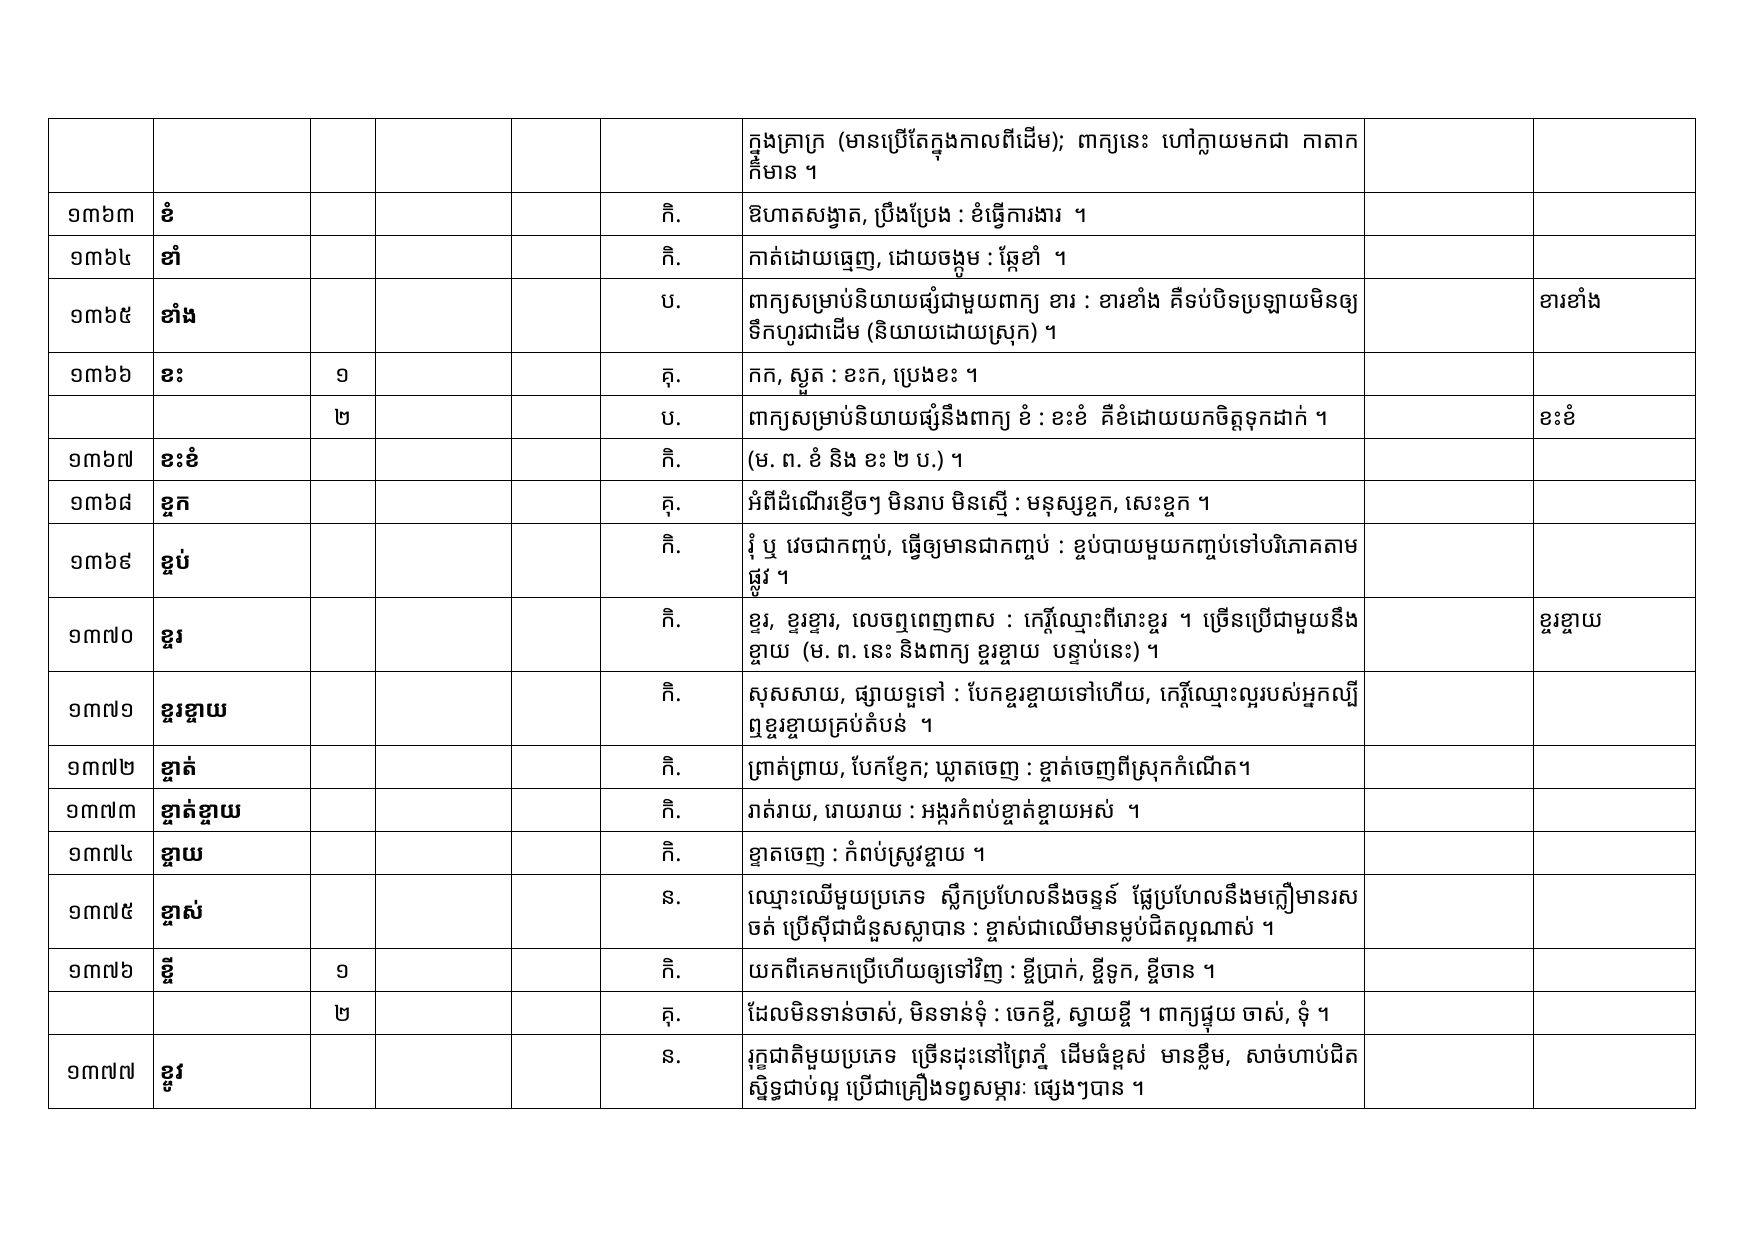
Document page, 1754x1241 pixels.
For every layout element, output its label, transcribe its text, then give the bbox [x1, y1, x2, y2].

table_cell [1534, 193, 1695, 235]
table_cell [1365, 481, 1533, 523]
table_cell ខំ [154, 193, 310, 235]
table_cell [311, 439, 375, 480]
table_cell [512, 193, 600, 235]
table_cell ខ្ចាយ [154, 832, 310, 874]
table_cell ខ្ចរ [154, 598, 310, 671]
table_cell [1365, 524, 1533, 597]
table_cell កិ. [601, 746, 742, 788]
table_cell [311, 193, 375, 235]
table_cell [1365, 279, 1533, 352]
table_cell [376, 279, 511, 352]
table_cell [1365, 1035, 1533, 1107]
table_cell ខះ​ខំ [1534, 396, 1695, 437]
table_cell [1534, 481, 1695, 523]
table_cell ២ [311, 396, 375, 437]
table_cell យក​ពី​គេ​មក​ប្រើ​ហើយ​ឲ្យ​ទៅ​វិញ : ខ្ចី​ប្រាក់, ខ្ចី​ទូក, ខ្ចី​ចាន ។ [743, 949, 1364, 991]
table_cell [1534, 236, 1695, 278]
table_cell ១៣៦៣ [49, 193, 153, 235]
table_cell [311, 279, 375, 352]
table_cell [311, 789, 375, 831]
table_cell [1534, 789, 1695, 831]
table_cell [1365, 353, 1533, 395]
table_cell ក្នុង​គ្រា​ក្រ (មាន​ប្រើ​តែ​ក្នុង​កាល​ពី​ដើម); ពាក្យ​នេះ ហៅ​ក្លាយ​មក​ជា កាតាក ក៏​មាន ។ [743, 119, 1364, 192]
table_cell [1365, 193, 1533, 235]
table_cell [49, 992, 153, 1033]
table_cell [376, 789, 511, 831]
table_cell [154, 992, 310, 1033]
table_cell កិ. [601, 193, 742, 235]
table_cell [512, 949, 600, 991]
table_cell [376, 1035, 511, 1107]
table_cell ខ្ទាត​ចេញ : កំពប់​ស្រូវ​ខ្ចាយ ។ [743, 832, 1364, 874]
table_cell [512, 524, 600, 597]
table_cell ១ [311, 353, 375, 395]
table_cell ខ្ចូវ [154, 1035, 310, 1107]
table_cell [512, 832, 600, 874]
table_cell [512, 353, 600, 395]
table_cell [1365, 598, 1533, 671]
table_cell [1365, 396, 1533, 437]
table_cell [512, 992, 600, 1033]
table_cell ១៣៧១ [49, 672, 153, 745]
table_cell ១៣៦៦ [49, 353, 153, 395]
table_cell [1534, 992, 1695, 1033]
table_cell ១៣៦៥ [49, 279, 153, 352]
table_cell [311, 1035, 375, 1107]
table_cell [49, 119, 153, 192]
table_cell [1534, 353, 1695, 395]
table_cell គុ. [601, 992, 742, 1033]
table_cell [311, 672, 375, 745]
table_cell [512, 598, 600, 671]
table_cell ២ [311, 992, 375, 1033]
table_cell ១៣៧៧ [49, 1035, 153, 1107]
table_cell ខ្ចាត់ [154, 746, 310, 788]
table_cell [1365, 672, 1533, 745]
table_cell [376, 832, 511, 874]
table_cell [1365, 992, 1533, 1033]
table_cell ១៣៧៦ [49, 949, 153, 991]
table_cell ១៣៦៨ [49, 481, 153, 523]
table_cell ន. [601, 1035, 742, 1107]
table_cell ឱហាត​សង្វាត, ប្រឹងប្រែង : ខំ​ធ្វើ​ការងារ ។ [743, 193, 1364, 235]
table_cell [154, 396, 310, 437]
table_cell សុសសាយ, ផ្សាយ​ទួទៅ : បែក​ខ្ចរខ្ចាយ​ទៅ​ហើយ, កេរ្តិ៍​ឈ្មោះ​ល្អ​របស់​អ្នក​ល្បី​ឮ​ខ្ចរខ្ចាយ​គ្រប់​តំបន់ ។ [743, 672, 1364, 745]
table_cell ខ្ចី [154, 949, 310, 991]
table_cell [1534, 119, 1695, 192]
table_cell ខាំ [154, 236, 310, 278]
table_cell កិ. [601, 789, 742, 831]
table_cell [311, 746, 375, 788]
table_cell ខ្ចរខ្ចាយ [1534, 598, 1695, 671]
table_cell ខ្ចប់ [154, 524, 310, 597]
table_cell ខារខាំង [1534, 279, 1695, 352]
table_cell រុំ ឬ វេច​ជា​កញ្ចប់, ធ្វើ​ឲ្យ​មាន​ជា​កញ្ចប់ : ខ្ចប់​បាយ​មួយ​កញ្ចប់​ទៅ​បរិភោគ​តាម​ផ្លូវ ។ [743, 524, 1364, 597]
table_cell [1534, 832, 1695, 874]
table_cell ខះ [154, 353, 310, 395]
table_cell កិ. [601, 439, 742, 480]
table_cell [376, 119, 511, 192]
table_cell [1534, 672, 1695, 745]
table_cell ១៣៦៤ [49, 236, 153, 278]
table_cell ខះខំ [154, 439, 310, 480]
table_cell កិ. [601, 832, 742, 874]
table_cell ១៣៧៥ [49, 875, 153, 948]
table_cell រាត់រាយ, រោយរាយ : អង្ករ​កំពប់​ខ្ចាត់ខ្ចាយ​អស់ ។ [743, 789, 1364, 831]
table_cell [311, 524, 375, 597]
table_cell [1534, 439, 1695, 480]
table_cell [376, 396, 511, 437]
table_cell កក, ស្ងួត : ខះ​ក, ប្រេង​ខះ ។ [743, 353, 1364, 395]
table_cell ខាំង [154, 279, 310, 352]
table_cell [376, 236, 511, 278]
table_cell [1365, 746, 1533, 788]
table_cell [1365, 832, 1533, 874]
table_cell កិ. [601, 598, 742, 671]
table_cell គុ. [601, 353, 742, 395]
table_cell [1534, 875, 1695, 948]
table_cell ១៣៦៧ [49, 439, 153, 480]
table_cell [512, 481, 600, 523]
table_cell [1365, 949, 1533, 991]
table_cell [376, 524, 511, 597]
table_cell [311, 598, 375, 671]
table_cell ១៣៧៤ [49, 832, 153, 874]
table_cell [376, 598, 511, 671]
table_cell ប. [601, 279, 742, 352]
table_cell [311, 875, 375, 948]
table_cell កាត់​ដោយ​ធ្មេញ, ដោយ​ចង្កូម : ឆ្កែ​ខាំ ។ [743, 236, 1364, 278]
table_cell [1534, 746, 1695, 788]
table_cell ប. [601, 396, 742, 437]
table_cell [376, 439, 511, 480]
table_cell ១៣៧០ [49, 598, 153, 671]
table_cell ១ [311, 949, 375, 991]
table_cell [376, 193, 511, 235]
table_cell [512, 1035, 600, 1107]
table_cell ន. [601, 875, 742, 948]
table_cell [512, 746, 600, 788]
table_cell [49, 396, 153, 437]
table_cell ខ្ចាស់ [154, 875, 310, 948]
table_cell [512, 439, 600, 480]
table_cell ខ្ចក [154, 481, 310, 523]
table_cell [376, 875, 511, 948]
table_cell ខ្ទរ, ខ្ទរខ្ទារ, លេច​ឮ​ពេញពាស : កេរ្តិ៍​ឈ្មោះ​ពីរោះ​ខ្ចរ ។ ច្រើន​ប្រើ​ជាមួយ​នឹង ខ្ចាយ (ម. ព. នេះ និង​ពាក្យ ខ្ចរខ្ចាយ បន្ទាប់​នេះ) ។ [743, 598, 1364, 671]
table_cell [1534, 524, 1695, 597]
table_cell កិ. [601, 949, 742, 991]
table_cell កិ. [601, 672, 742, 745]
table_cell [376, 949, 511, 991]
table_cell [1365, 236, 1533, 278]
table_cell [311, 236, 375, 278]
table_cell ពាក្យ​សម្រាប់​និយាយ​ផ្សំ​ជាមួយ​ពាក្យ ខារ : ខារខាំង គឺ​ទប់​បិទ​ប្រឡាយ​មិន​ឲ្យ​ទឹក​ហូរ​ជាដើម (និយាយ​ដោយ​ស្រុក) ។ [743, 279, 1364, 352]
table_cell ឈ្មោះ​ឈើ​មួយ​ប្រភេទ ស្លឹក​ប្រហែល​នឹង​ចន្ទន៍ ផ្លែ​ប្រហែល​នឹង​មក្លឿ​មាន​រស​ចត់ ប្រើ​ស៊ី​ជា​ជំនួស​ស្លា​បាន : ខ្ចាស់​ជា​ឈើ​មាន​ម្លប់​ជិត​ល្អ​ណាស់ ។ [743, 875, 1364, 948]
table_cell [1534, 949, 1695, 991]
table_cell ១៣៧៣ [49, 789, 153, 831]
table_cell [512, 396, 600, 437]
table_cell ដែល​មិន​ទាន់​ចាស់, មិន​ទាន់​ទុំ : ចេក​ខ្ចី, ស្វាយ​ខ្ចី ។ ពាក្យ​ផ្ទុយ​ ចាស់, ទុំ ។ [743, 992, 1364, 1033]
table_cell [1365, 875, 1533, 948]
table_cell [154, 119, 310, 192]
table_cell ខ្ចរខ្ចាយ [154, 672, 310, 745]
table_cell កិ. [601, 236, 742, 278]
table_cell [512, 119, 600, 192]
table_cell [1365, 119, 1533, 192]
table_cell [376, 353, 511, 395]
table_cell [512, 279, 600, 352]
table_cell [512, 236, 600, 278]
table_cell [512, 789, 600, 831]
table_cell កិ. [601, 524, 742, 597]
table_cell [311, 481, 375, 523]
table_cell [1534, 1035, 1695, 1107]
table_cell ខ្ចាត់ខ្ចាយ [154, 789, 310, 831]
table_cell រុក្ខជាតិ​មួយ​ប្រភេទ ច្រើន​ដុះ​នៅ​ព្រៃ​ភ្នំ ដើម​ធំ​ខ្ពស់ មាន​ខ្លឹម, សាច់​ហាប់​ជិត​ស្និទ្ធ​ជាប់​ល្អ ប្រើ​ជា​គ្រឿង​ទព្វ​សម្ភារៈ ផ្សេង​ៗ​បាន ។ [743, 1035, 1364, 1107]
table_cell [311, 119, 375, 192]
table_cell [512, 875, 600, 948]
table_cell ១៣៧២ [49, 746, 153, 788]
table_cell ១៣៦៩ [49, 524, 153, 597]
table_cell ព្រាត់​ព្រាយ, បែក​ខ្ញែក; ឃ្លាត​ចេញ : ខ្ចាត់​ចេញ​ពី​ស្រុក​កំណើត។ [743, 746, 1364, 788]
table_cell ពាក្យ​សម្រាប់​និយាយ​ផ្សំ​នឹង​ពាក្យ ខំ : ខះ​ខំ គឺ​ខំ​ដោយ​យក​ចិត្ត​ទុក​ដាក់ ។ [743, 396, 1364, 437]
table_cell [311, 832, 375, 874]
table_cell [376, 672, 511, 745]
table_cell [376, 992, 511, 1033]
table_cell គុ. [601, 481, 742, 523]
table_cell អំពី​ដំណើរ​ខ្ញើច​ៗ មិន​រាប មិន​ស្មើ : មនុស្ស​ខ្ចក, សេះ​ខ្ចក ។ [743, 481, 1364, 523]
table_cell [601, 119, 742, 192]
table_cell (ម. ព. ខំ និង ខះ ២ ប.) ។ [743, 439, 1364, 480]
table_cell [512, 672, 600, 745]
table_cell [1365, 439, 1533, 480]
table_cell [376, 481, 511, 523]
table_cell [376, 746, 511, 788]
table_cell [1365, 789, 1533, 831]
